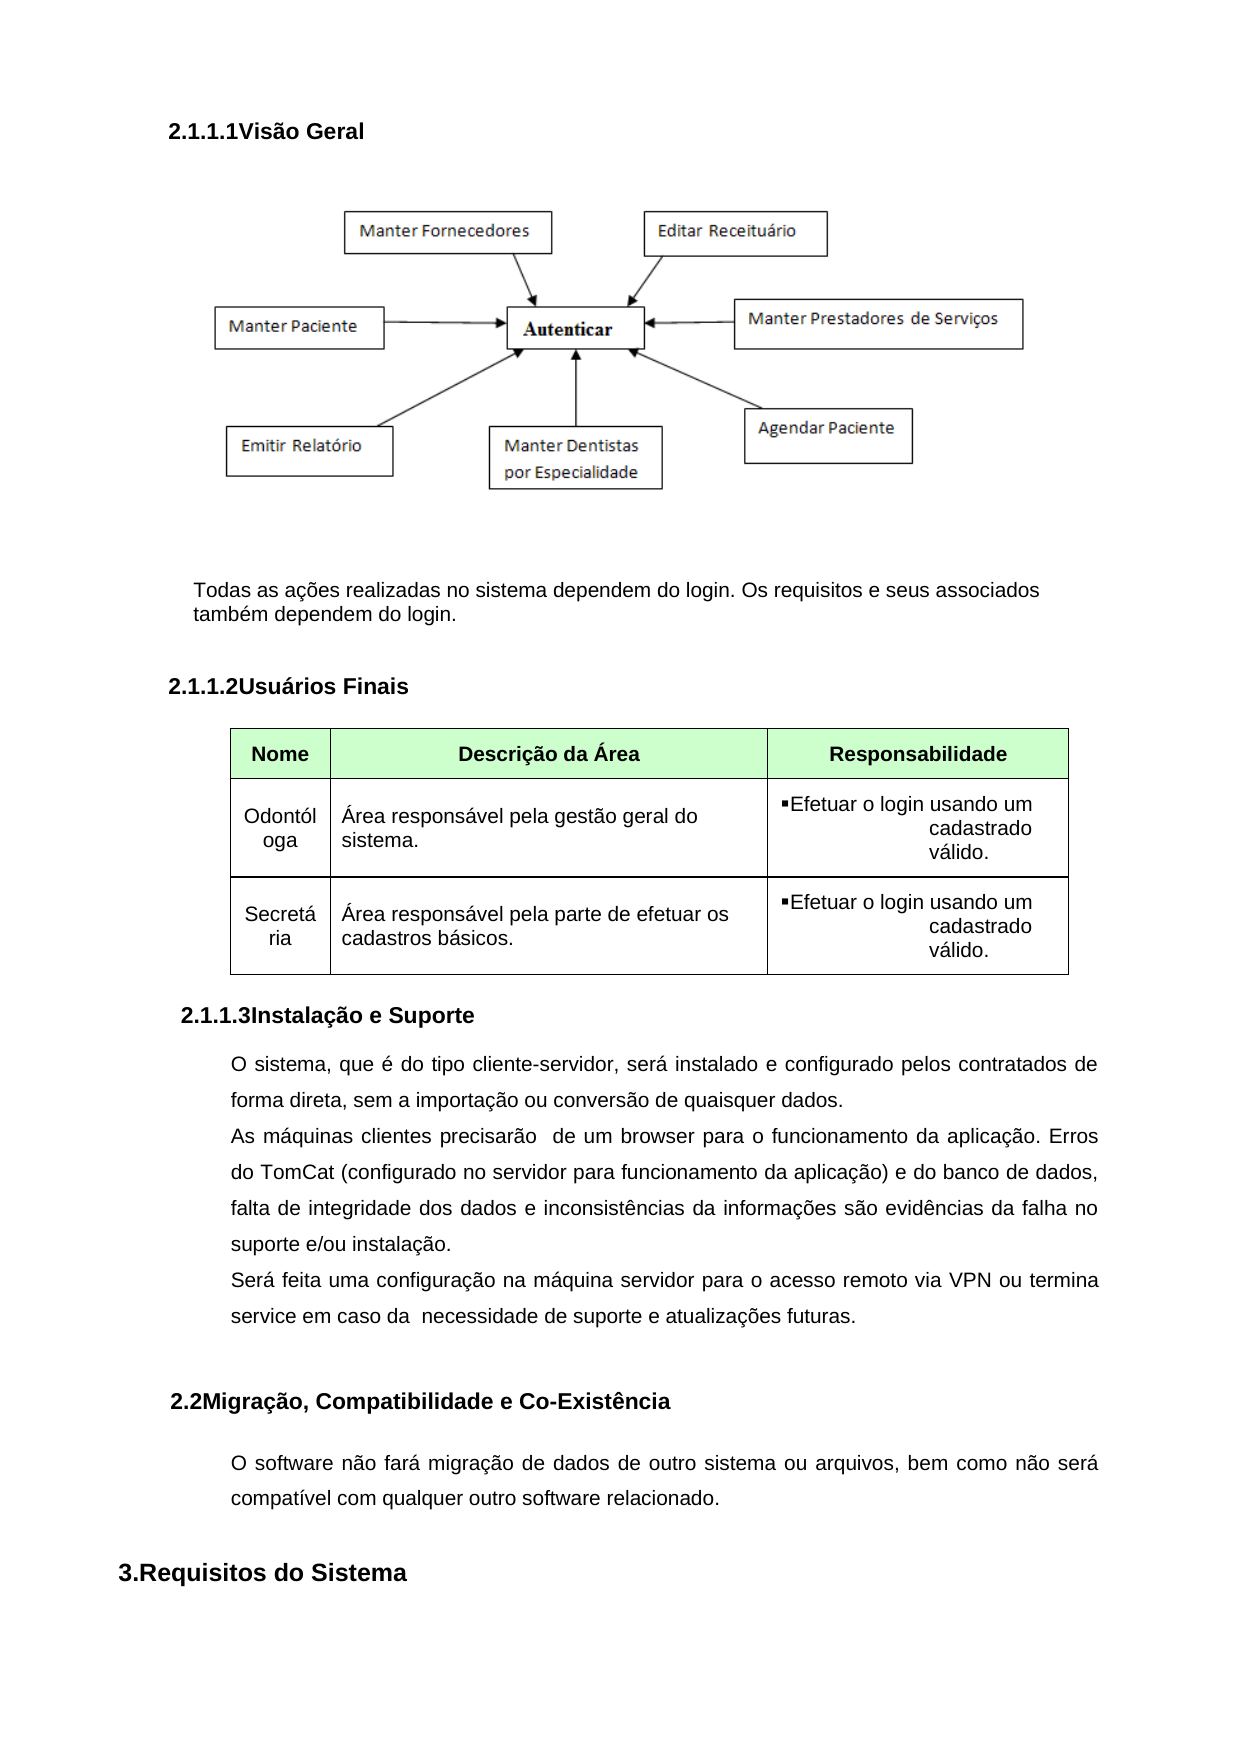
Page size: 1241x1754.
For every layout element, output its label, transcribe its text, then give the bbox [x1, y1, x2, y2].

text O sistema, que é do tipo cliente-servidor, será instalado e configurado pelos contratados de forma direta, sem a importação ou conversão de quaisquer dados. [231, 1052, 1100, 1112]
table_cell Odontóloga [231, 779, 330, 876]
table_cell Área responsável pela parte de efetuar os cadastros básicos. [331, 878, 767, 974]
text Será feita uma configuração na máquina servidor para o acesso remoto via VPN ou termina service em caso da necessidade de suporte e atualizações futuras. [231, 1268, 1100, 1328]
subtitle Instalação e Suporte [181, 1002, 1100, 1028]
subtitle Visão Geral [168, 118, 1100, 144]
table_header Descrição da Área [331, 729, 767, 778]
subtitle Usuários Finais [168, 673, 1100, 699]
table_cell Efetuar o login usando um cadastrado válido. [768, 779, 1068, 876]
text As máquinas clientes precisarão de um browser para o funcionamento da aplicação. Erros do TomCat (configurado no servidor para funcionamento da aplicação) e do banco de dados, falta de integridade dos dados e inconsistências da informações são evidências da falha no suporte e/ou instalação. [231, 1124, 1100, 1256]
table_cell Área responsável pela gestão geral do sistema. [331, 779, 767, 876]
picture [174, 173, 1044, 529]
table_header Responsabilidade [768, 729, 1068, 778]
table_header Nome [231, 729, 330, 778]
subtitle Migração, Compatibilidade e Co-Existência [168, 1388, 1100, 1414]
subtitle .Requisitos do Sistema [118, 1558, 1100, 1587]
table_cell Secretária [231, 878, 330, 974]
table_cell Efetuar o login usando um cadastrado válido. [768, 878, 1068, 974]
text O software não fará migração de dados de outro sistema ou arquivos, bem como não será compatível com qualquer outro software relacionado. [231, 1450, 1100, 1510]
text Todas as ações realizadas no sistema dependem do login. Os requisitos e seus associados também dependem do login. [193, 577, 1100, 625]
